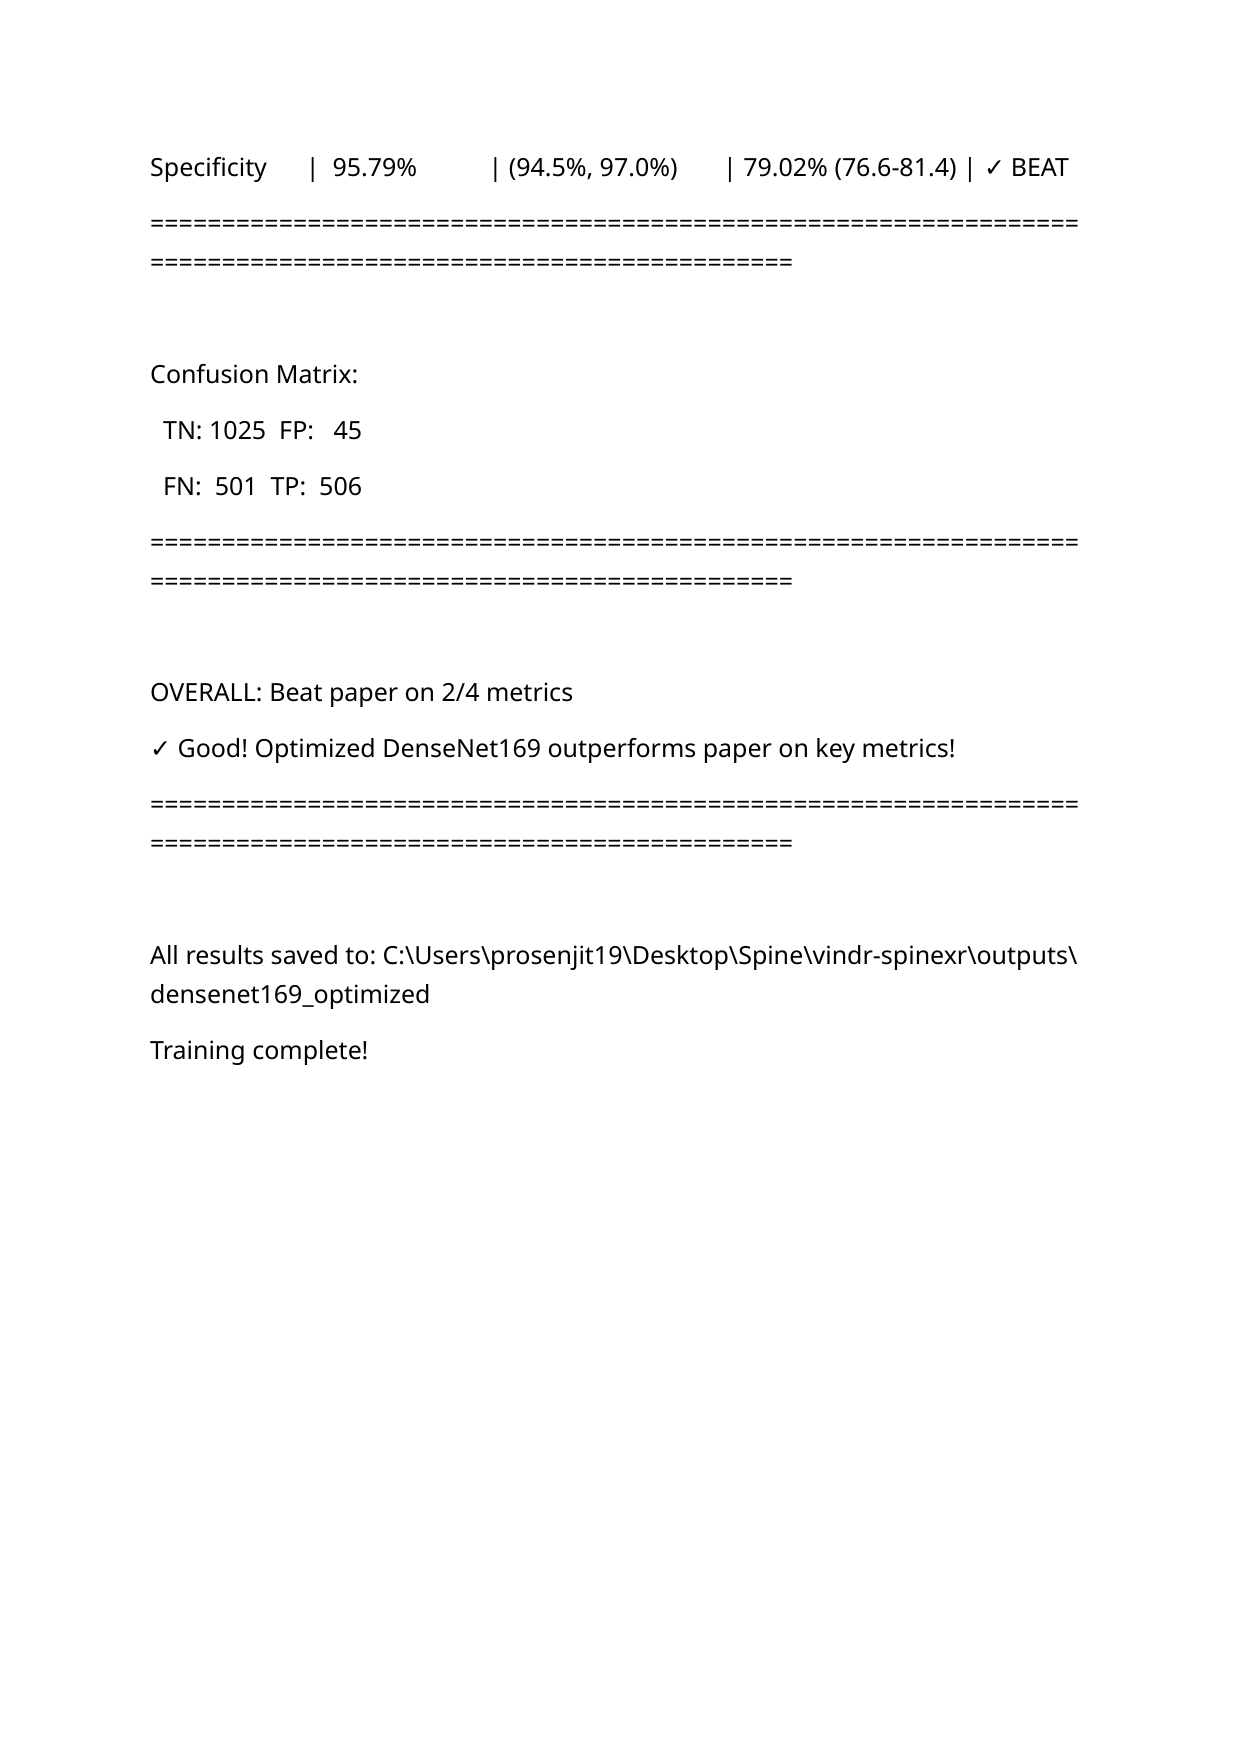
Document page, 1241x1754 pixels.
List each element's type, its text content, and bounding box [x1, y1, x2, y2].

text FN: 501 TP: 506 [150, 468, 1090, 502]
text ============================================================================================================== [150, 524, 1090, 597]
text Training complete! [150, 1032, 1090, 1067]
text ============================================================================================================== [150, 787, 1090, 860]
text Specificity | 95.79% | (94.5%, 97.0%) | 79.02% (76.6-81.4) | ✓ BEAT [150, 150, 1090, 184]
text Confusion Matrix: [150, 357, 1090, 391]
text All results saved to: C:\Users\prosenjit19\Desktop\Spine\vindr-spinexr\outputs\densenet169_optimized [150, 937, 1090, 1011]
text OVERALL: Beat paper on 2/4 metrics [150, 675, 1090, 709]
text TN: 1025 FP: 45 [150, 412, 1090, 447]
text ✓ Good! Optimized DenseNet169 outperforms paper on key metrics! [150, 731, 1090, 765]
text ============================================================================================================== [150, 206, 1090, 279]
